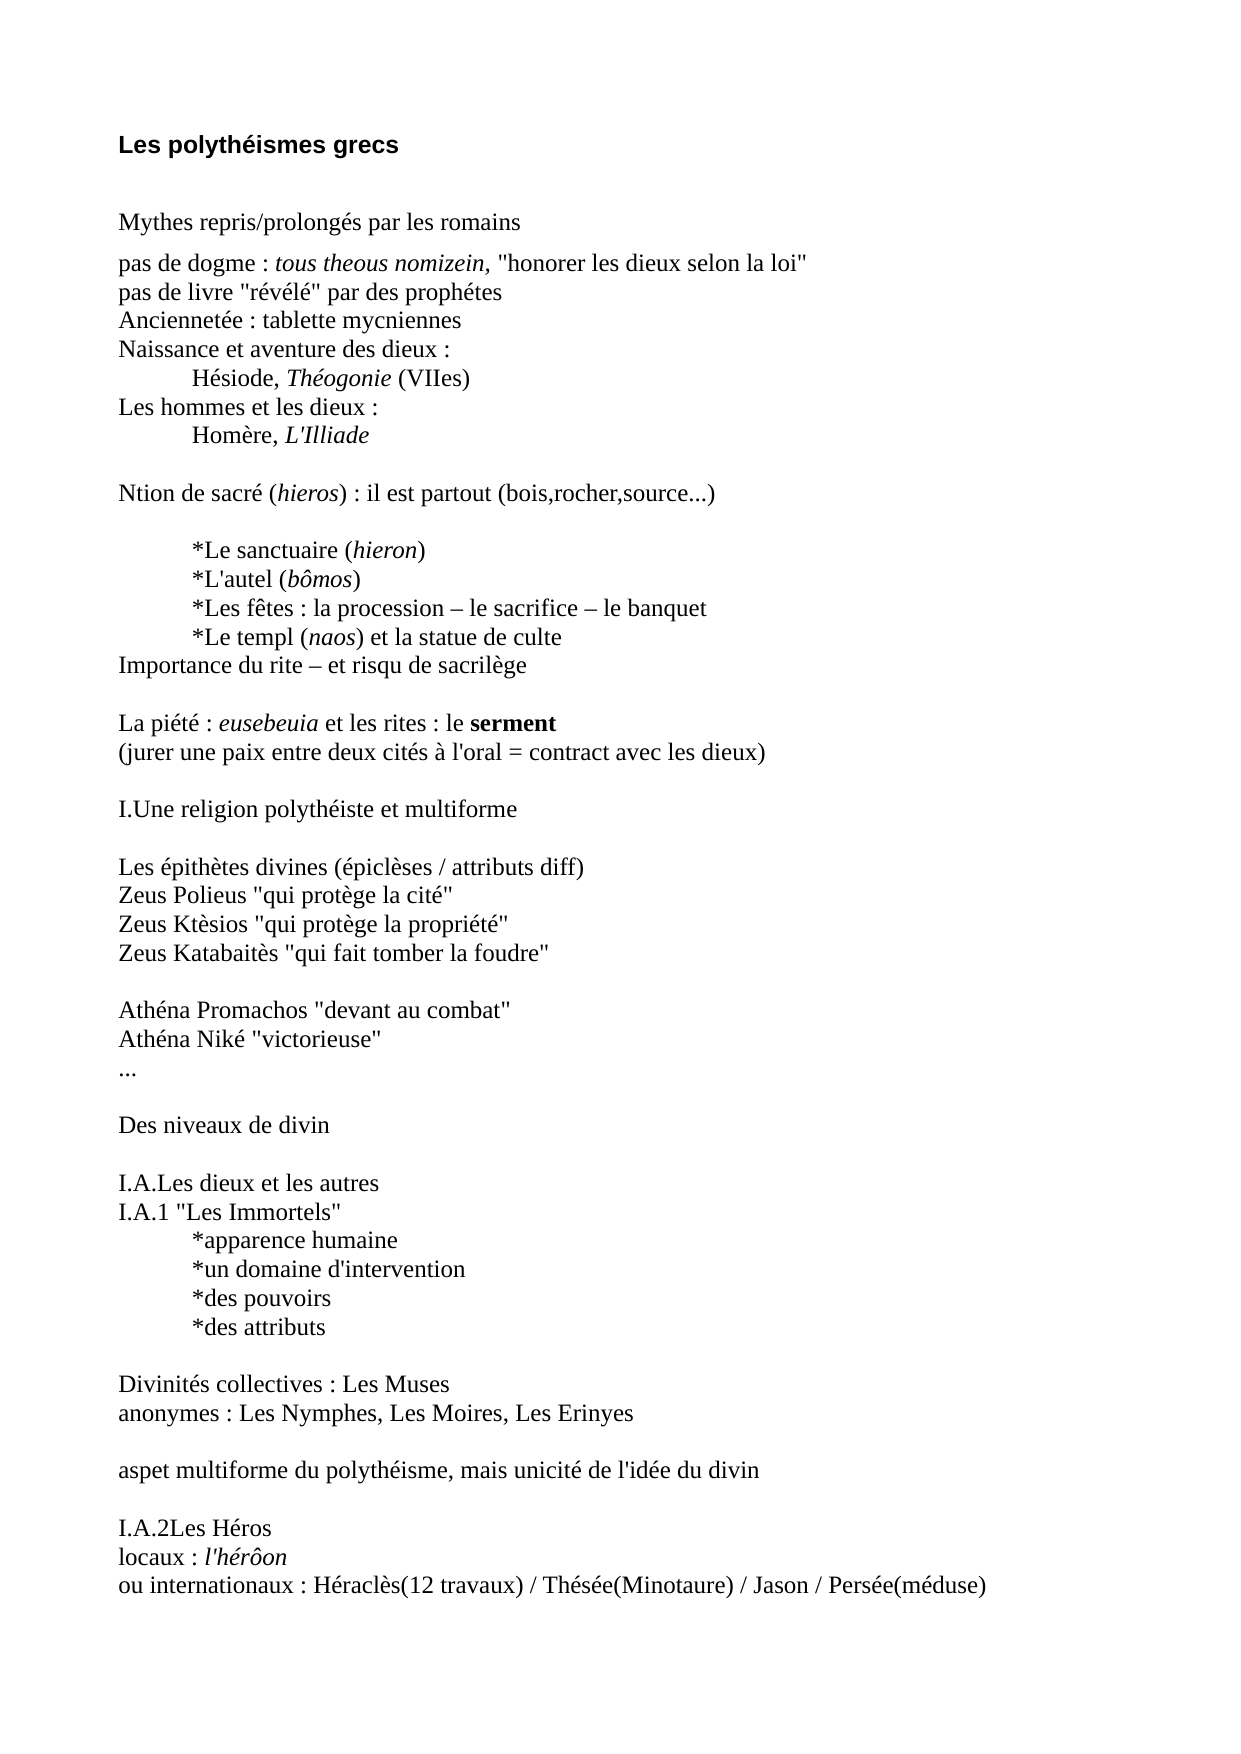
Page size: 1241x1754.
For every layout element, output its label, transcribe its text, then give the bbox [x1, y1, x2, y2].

text Zeus Ktèsios "qui protège la propriété" [118, 909, 1122, 938]
text Les épithètes divines (épiclèses / attributs diff) [118, 852, 1122, 880]
text (jurer une paix entre deux cités à l'oral = contract avec les dieux) [118, 737, 1122, 765]
text Importance du rite – et risqu de sacrilège [118, 650, 1122, 679]
text ... [118, 1053, 1122, 1082]
text I.Une religion polythéiste et multiforme [118, 794, 1122, 823]
text anonymes : Les Nymphes, Les Moires, Les Erinyes [118, 1398, 1122, 1427]
text Mythes repris/prolongés par les romains [118, 207, 1122, 235]
text pas de dogme : tous theous nomizein, "honorer les dieux selon la loi" [118, 248, 1122, 277]
text I.A.1 "Les Immortels" [118, 1197, 1122, 1225]
text Athéna Promachos "devant au combat" [118, 995, 1122, 1024]
text Divinités collectives : Les Muses [118, 1369, 1122, 1398]
text *un domaine d'intervention [118, 1254, 1122, 1283]
text Des niveaux de divin [118, 1110, 1122, 1139]
text *Le templ (naos) et la statue de culte [118, 622, 1122, 650]
text La piété : eusebeuia et les rites : le serment [118, 708, 1122, 737]
text I.A.2Les Héros [118, 1513, 1122, 1542]
text Zeus Polieus "qui protège la cité" [118, 880, 1122, 909]
text Anciennetée : tablette mycniennes [118, 305, 1122, 334]
text Les hommes et les dieux : [118, 392, 1122, 420]
text Homère, L'Illiade [118, 420, 1122, 449]
text ou internationaux : Héraclès(12 travaux) / Thésée(Minotaure) / Jason / Persée(méduse) [118, 1570, 1122, 1599]
text *Le sanctuaire (hieron) [118, 535, 1122, 564]
text Ntion de sacré (hieros) : il est partout (bois,rocher,source...) [118, 478, 1122, 507]
text Athéna Niké "victorieuse" [118, 1024, 1122, 1053]
text aspet multiforme du polythéisme, mais unicité de l'idée du divin [118, 1455, 1122, 1484]
subtitle Les polythéismes grecs [118, 131, 1122, 159]
text Hésiode, Théogonie (VIIes) [118, 363, 1122, 392]
text *Les fêtes : la procession – le sacrifice – le banquet [118, 593, 1122, 622]
text *apparence humaine [118, 1225, 1122, 1254]
text pas de livre "révélé" par des prophétes [118, 277, 1122, 305]
text *des attributs [118, 1312, 1122, 1340]
text Zeus Katabaitès "qui fait tomber la foudre" [118, 938, 1122, 967]
text *L'autel (bômos) [118, 564, 1122, 593]
text I.A.Les dieux et les autres [118, 1168, 1122, 1197]
text *des pouvoirs [118, 1283, 1122, 1312]
text locaux : l'hérôon [118, 1542, 1122, 1570]
text Naissance et aventure des dieux : [118, 334, 1122, 363]
